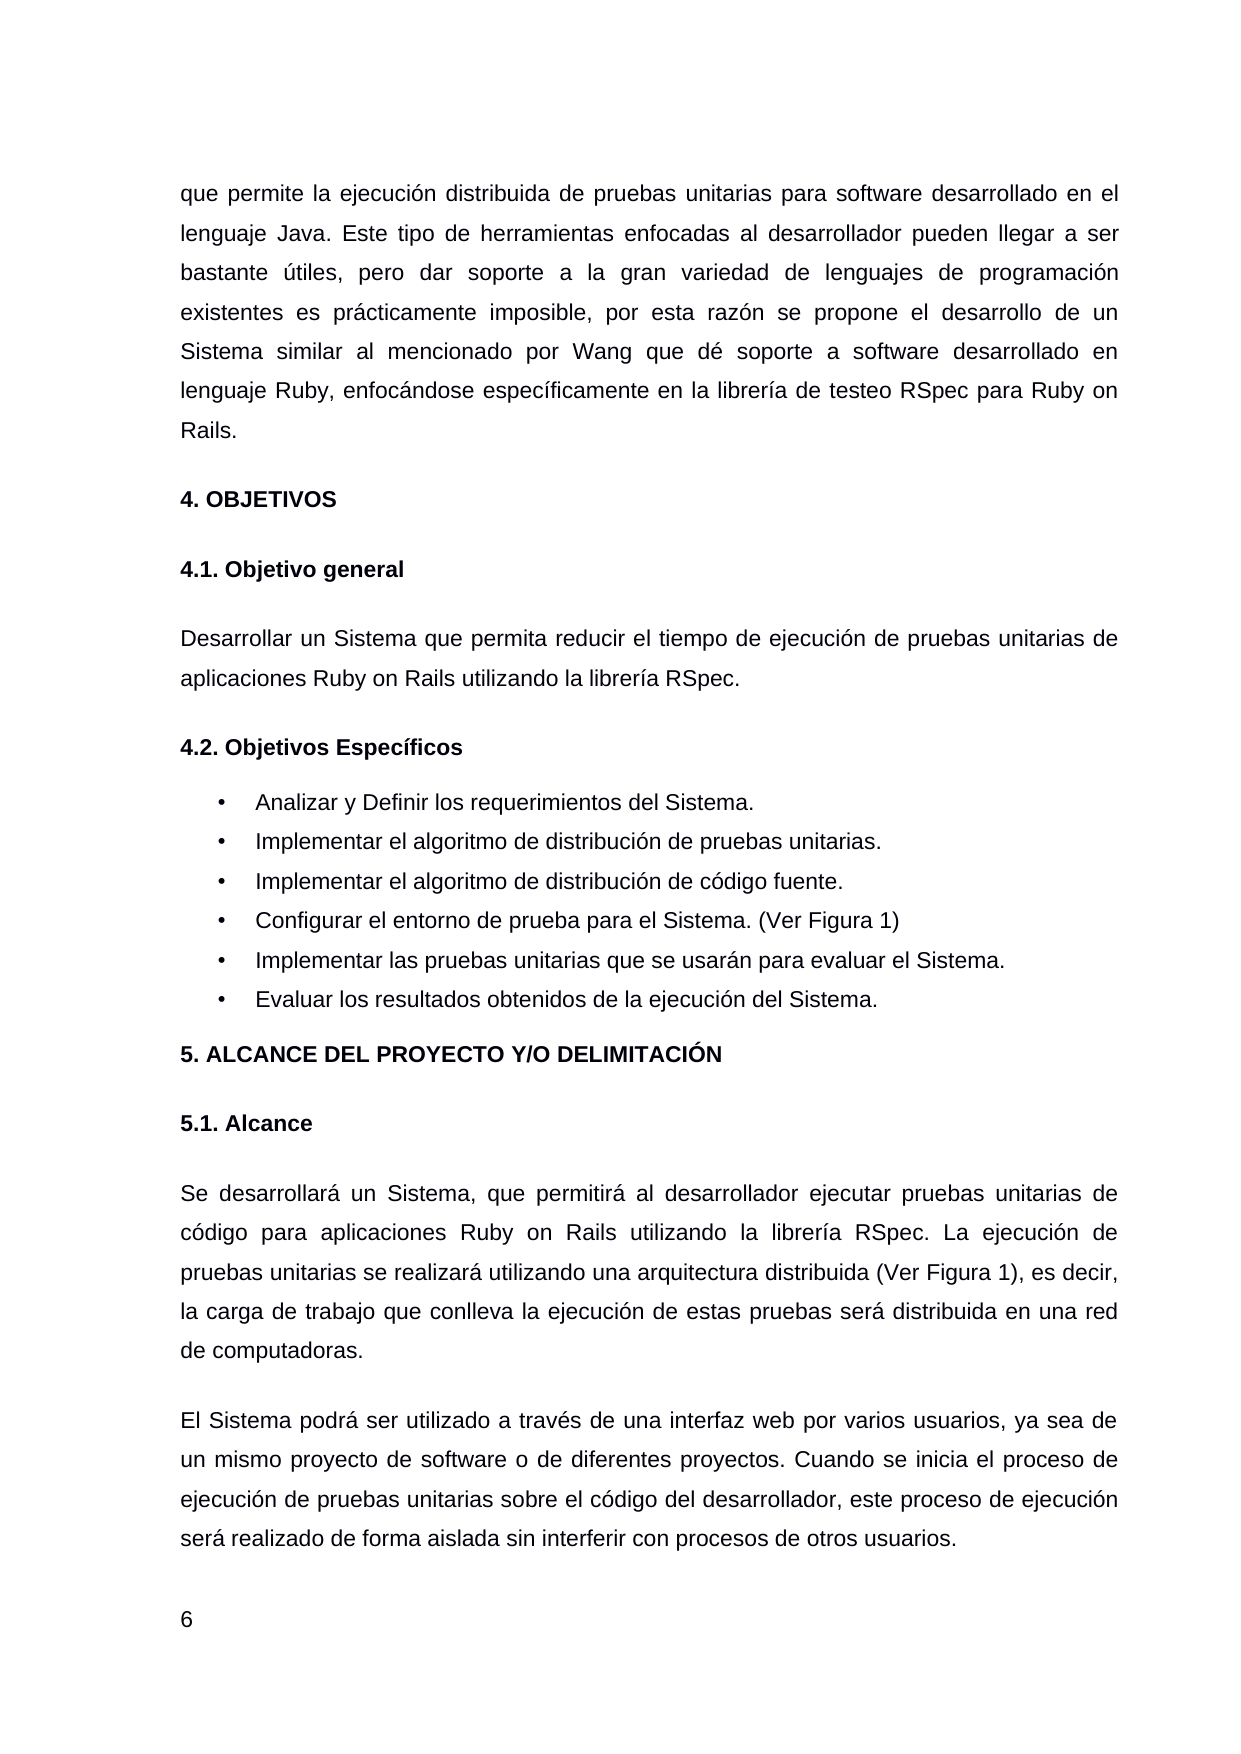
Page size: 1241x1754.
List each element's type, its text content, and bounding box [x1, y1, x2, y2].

list Implementar las pruebas unitarias que se usarán para evaluar el Sistema. [218, 947, 1119, 973]
list Implementar el algoritmo de distribución de código fuente. [218, 868, 1119, 894]
text Se desarrollará un Sistema, que permitirá al desarrollador ejecutar pruebas unitarias de código para aplicaciones Ruby on Rails utilizando la librería RSpec. La ejecución de pruebas unitarias se realizará utilizando una arquitectura distribuida (Ver Figura 1), es decir, la carga de trabajo que conlleva la ejecución de estas pruebas será distribuida en una red de computadoras. [180, 1179, 1119, 1364]
text 5.1. Alcance [180, 1110, 1119, 1136]
text que permite la ejecución distribuida de pruebas unitarias para software desarrollado en el lenguaje Java. Este tipo de herramientas enfocadas al desarrollador pueden llegar a ser bastante útiles, pero dar soporte a la gran variedad de lenguajes de programación existentes es prácticamente imposible, por esta razón se propone el desarrollo de un Sistema similar al mencionado por Wang que dé soporte a software desarrollado en lenguaje Ruby, enfocándose específicamente en la librería de testeo RSpec para Ruby on Rails. [180, 180, 1119, 443]
text El Sistema podrá ser utilizado a través de una interfaz web por varios usuarios, ya sea de un mismo proyecto de software o de diferentes proyectos. Cuando se inicia el proceso de ejecución de pruebas unitarias sobre el código del desarrollador, este proceso de ejecución será realizado de forma aislada sin interferir con procesos de otros usuarios. [180, 1407, 1119, 1552]
list Analizar y Definir los requerimientos del Sistema. [218, 789, 1119, 815]
list Evaluar los resultados obtenidos de la ejecución del Sistema. [218, 986, 1119, 1012]
list Configurar el entorno de prueba para el Sistema. (Ver Figura 1) [218, 907, 1119, 933]
text 4.1. Objetivo general [180, 556, 1119, 582]
title 4. OBJETIVOS [180, 486, 1119, 513]
text 4.2. Objetivos Específicos [180, 734, 1119, 761]
text Desarrollar un Sistema que permita reducir el tiempo de ejecución de pruebas unitarias de aplicaciones Ruby on Rails utilizando la librería RSpec. [180, 625, 1119, 691]
title 5. ALCANCE DEL PROYECTO Y/O DELIMITACIÓN [180, 1041, 1119, 1067]
list Implementar el algoritmo de distribución de pruebas unitarias. [218, 828, 1119, 854]
